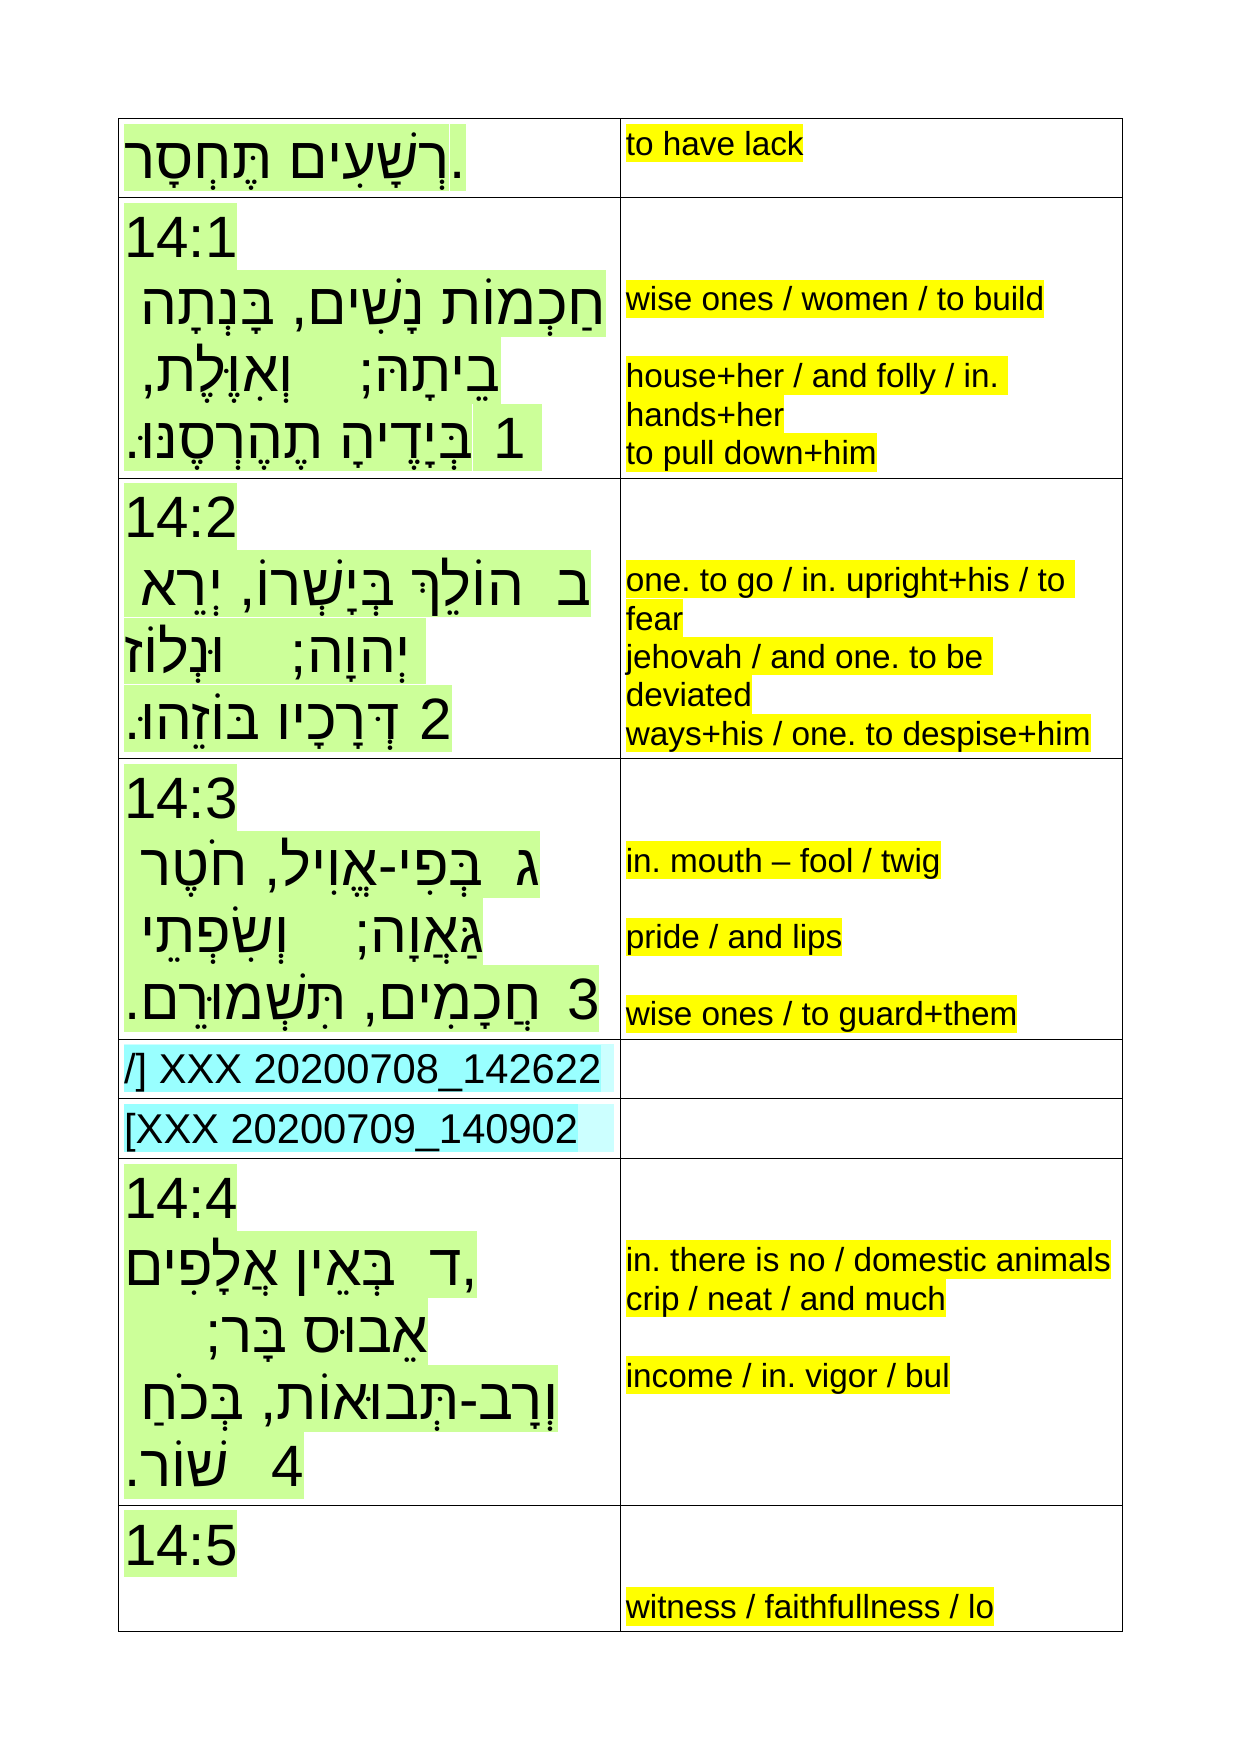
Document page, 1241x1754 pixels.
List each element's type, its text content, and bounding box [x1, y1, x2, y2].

table_cell in. there is no / domestic animals crip / neat / and much income / in. vigor / bul [621, 1159, 1122, 1504]
table_cell 14:5 ה עֵד אֱמוּנִים, לֹא יְכַזֵּב; וְיָפִיחַ כְּזָבִים, עֵד שָׁקֶר. 5 [119, 1506, 620, 1631]
table_cell /] XXX 20200708_142622 [119, 1040, 620, 1098]
table_cell 14:2 ב הוֹלֵךְ בְּיָשְׁרוֹ, יְרֵא יְהוָה; וּנְלוֹז דְּרָכָיו בּוֹזֵהוּ. 2 [119, 479, 620, 758]
table_cell wise ones / women / to build house+her / and folly / in. hands+her to pull down+him [621, 198, 1122, 477]
table_cell [621, 1099, 1122, 1158]
table_cell 14:1 חַכְמוֹת נָשִׁים, בָּנְתָה בֵיתָהּ; וְאִוֶּלֶת, בְּיָדֶיהָ תֶהֶרְסֶנּוּ. 1 [119, 198, 620, 477]
table_cell to have lack [621, 119, 1122, 197]
table_cell 14:4 ד בְּאֵין אֲלָפִים, אֵבוּס בָּר; וְרָב-תְּבוּאוֹת, בְּכֹחַ שׁוֹר. 4 [119, 1159, 620, 1504]
table_cell in. mouth – fool / twig pride / and lips wise ones / to guard+them [621, 759, 1122, 1039]
table_cell [621, 1040, 1122, 1098]
table_cell witness / faithfullness / lo [621, 1506, 1122, 1631]
table_cell [XXX 20200709_140902 [119, 1099, 620, 1158]
table_cell 13:25 כה צַדִּיק--אֹכֵל, לְשֹׂבַע נַפְשׁוֹ; וּבֶטֶן רְשָׁעִים תֶּחְסָר. [119, 119, 620, 197]
table_cell 14:3 ג בְּפִי-אֱוִיל, חֹטֶר גַּאֲוָה; וְשִׂפְתֵי חֲכָמִים, תִּשְׁמוּרֵם. 3 [119, 759, 620, 1039]
table_cell one. to go / in. upright+his / to fear jehovah / and one. to be deviated ways+his / one. to despise+him [621, 479, 1122, 758]
